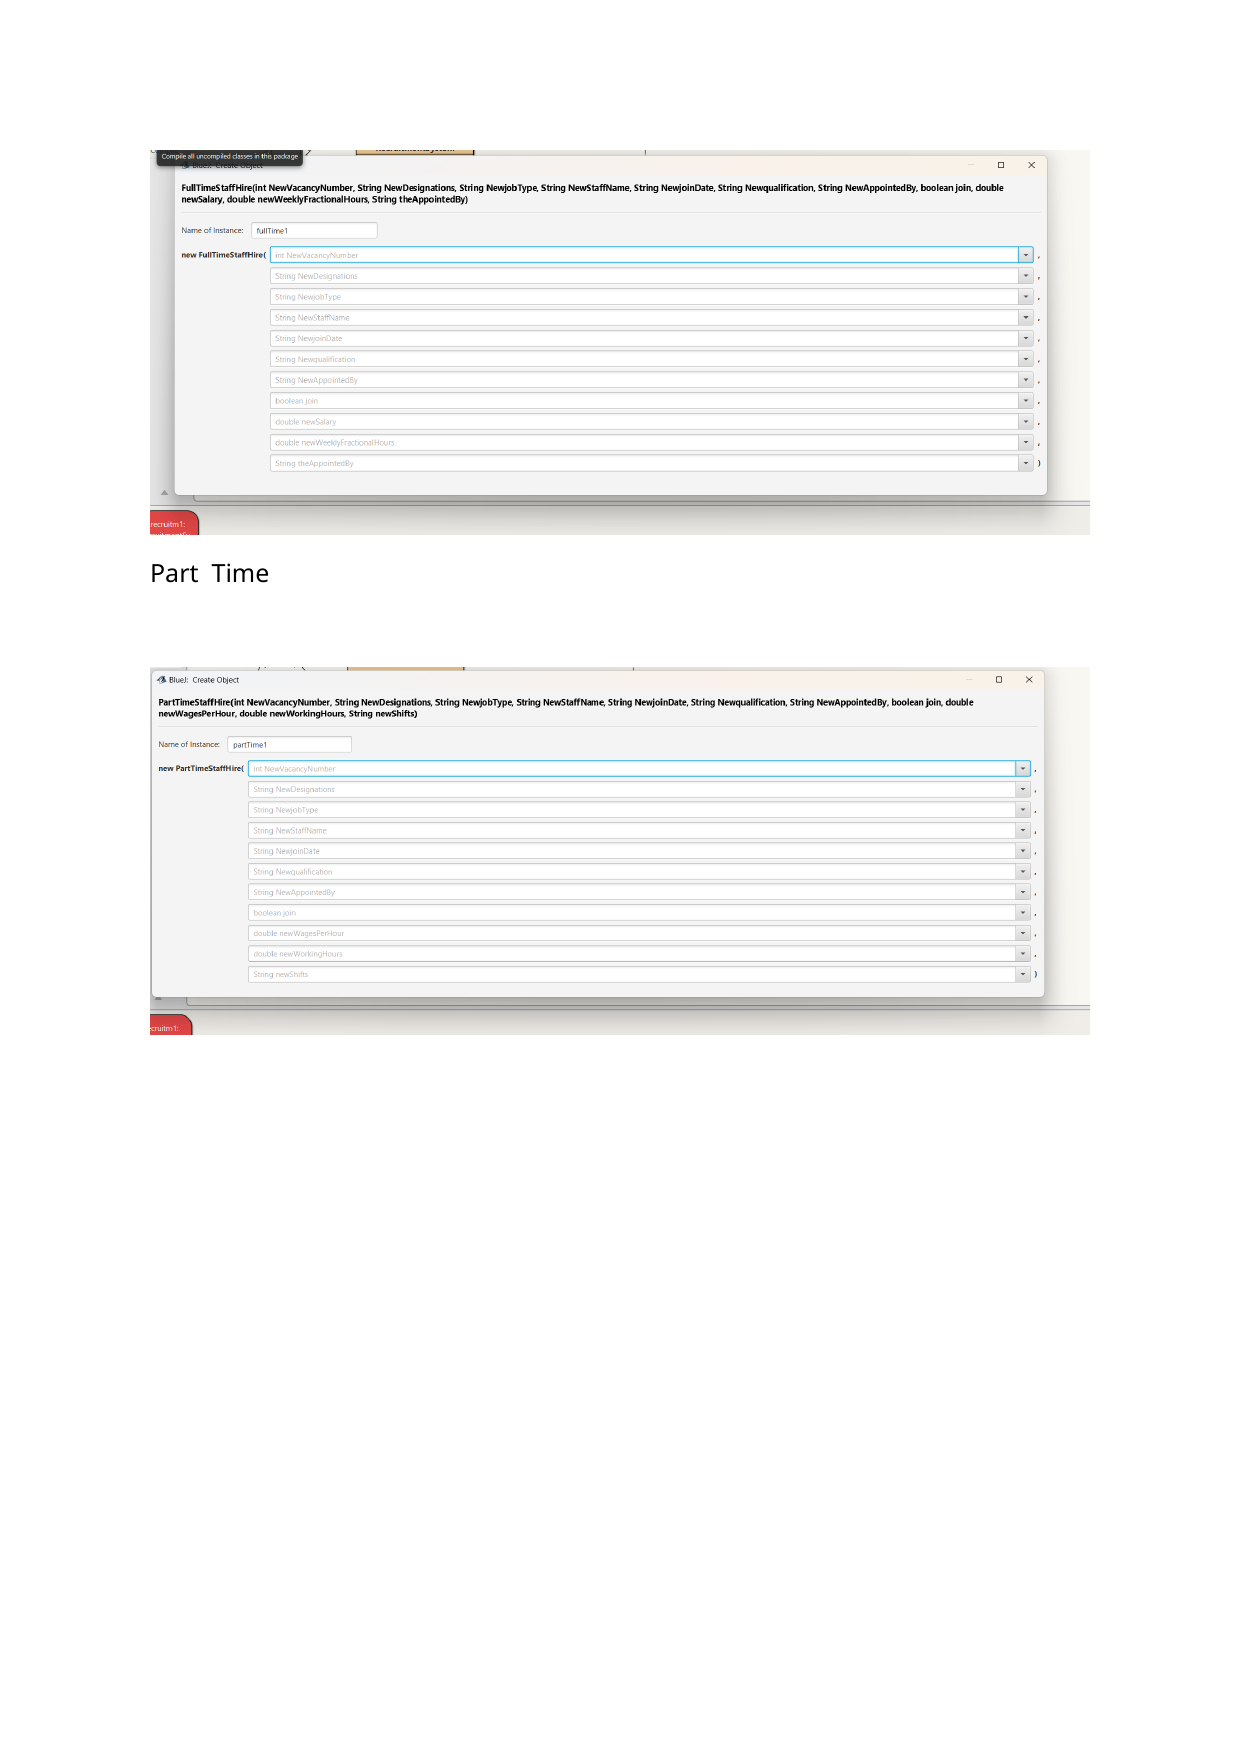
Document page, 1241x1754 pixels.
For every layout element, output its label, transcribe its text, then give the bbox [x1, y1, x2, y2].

text Part Time [150, 556, 1090, 590]
